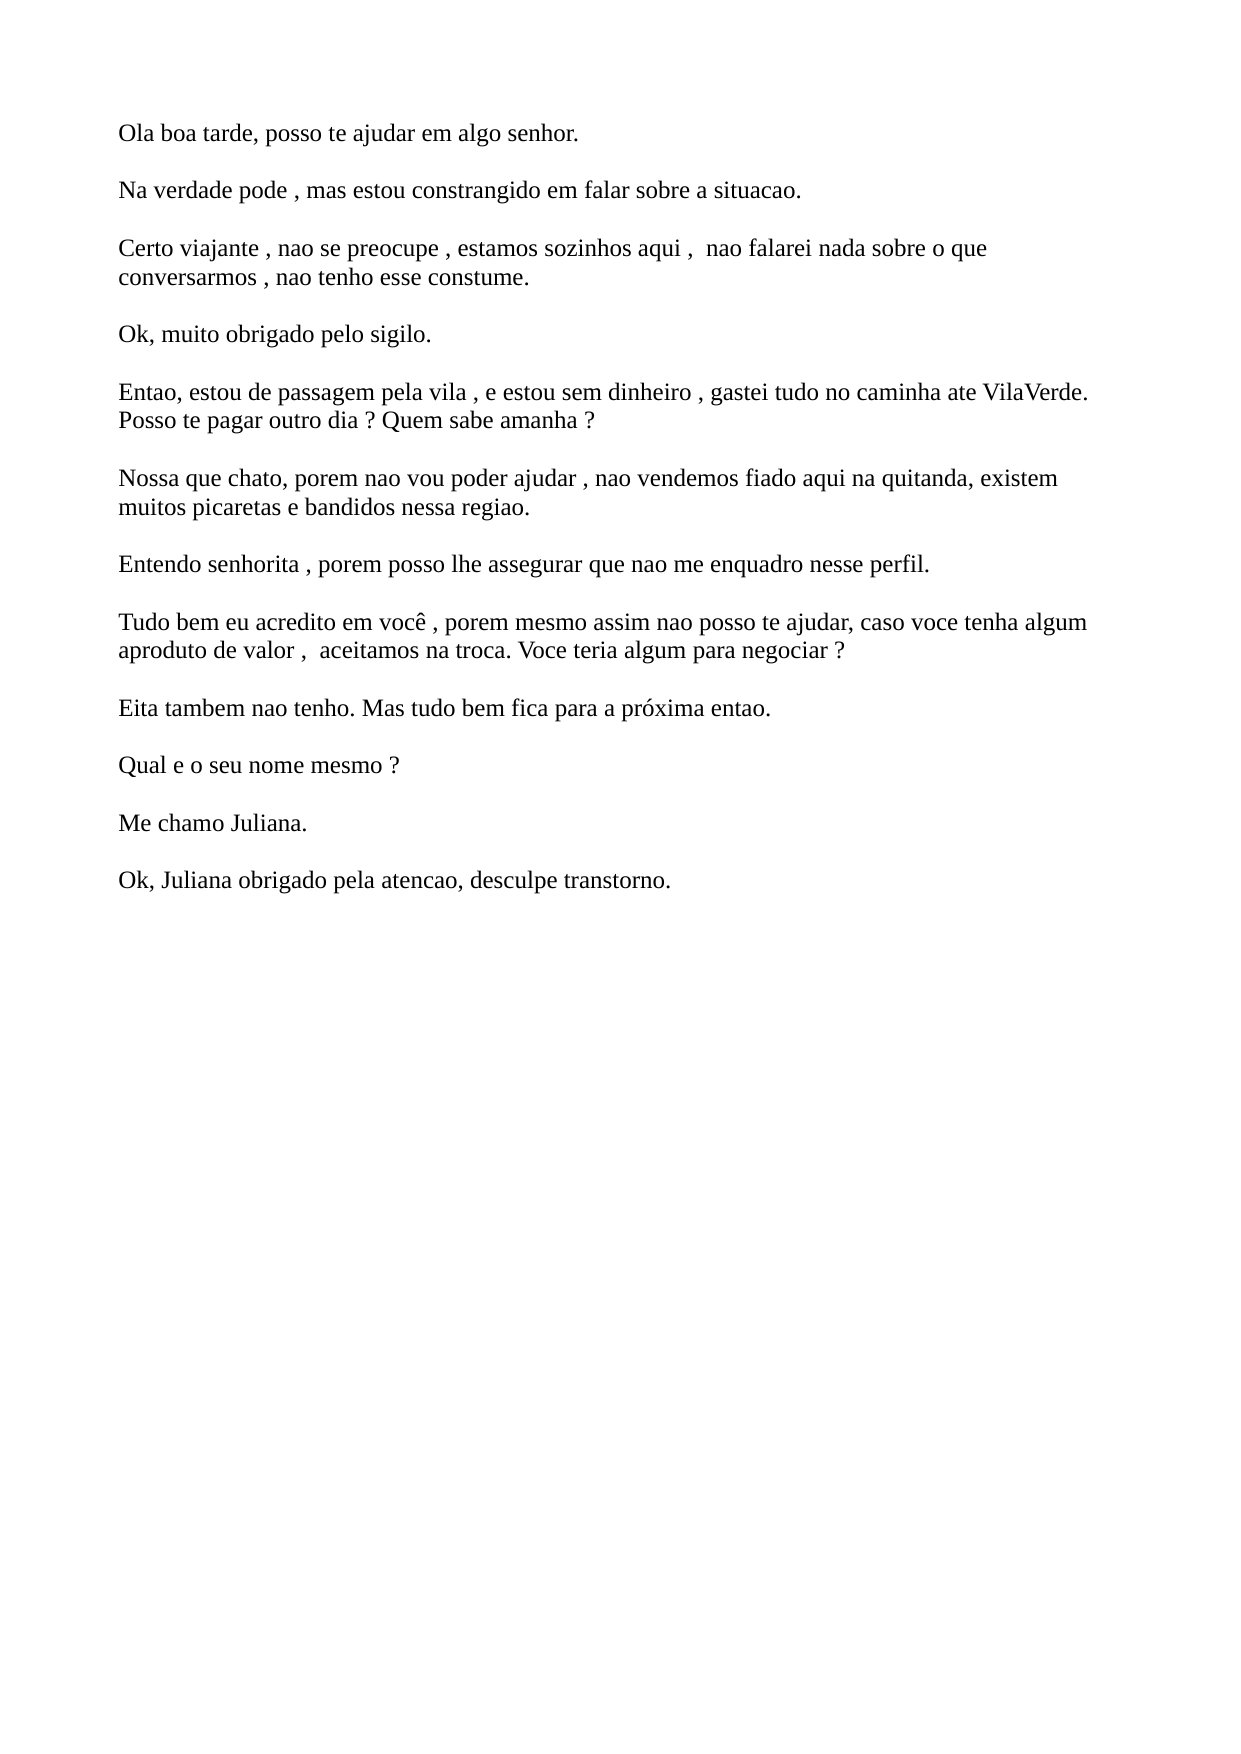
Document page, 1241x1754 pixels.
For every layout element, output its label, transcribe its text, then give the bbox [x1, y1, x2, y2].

text Entendo senhorita , porem posso lhe assegurar que nao me enquadro nesse perfil. [118, 549, 1122, 578]
text Ok, muito obrigado pelo sigilo. [118, 319, 1122, 348]
text Entao, estou de passagem pela vila , e estou sem dinheiro , gastei tudo no caminha ate VilaVerde. Posso te pagar outro dia ? Quem sabe amanha ? [118, 377, 1122, 434]
text Tudo bem eu acredito em você , porem mesmo assim nao posso te ajudar, caso voce tenha algum aproduto de valor , aceitamos na troca. Voce teria algum para negociar ? [118, 607, 1122, 664]
text Nossa que chato, porem nao vou poder ajudar , nao vendemos fiado aqui na quitanda, existem muitos picaretas e bandidos nessa regiao. [118, 463, 1122, 521]
text Na verdade pode , mas estou constrangido em falar sobre a situacao. [118, 176, 1122, 204]
text Eita tambem nao tenho. Mas tudo bem fica para a próxima entao. [118, 693, 1122, 722]
text Me chamo Juliana. [118, 808, 1122, 837]
text Qual e o seu nome mesmo ? [118, 751, 1122, 779]
text Ola boa tarde, posso te ajudar em algo senhor. [118, 118, 1122, 147]
text Certo viajante , nao se preocupe , estamos sozinhos aqui , nao falarei nada sobre o que conversarmos , nao tenho esse constume. [118, 233, 1122, 291]
text Ok, Juliana obrigado pela atencao, desculpe transtorno. [118, 866, 1122, 894]
